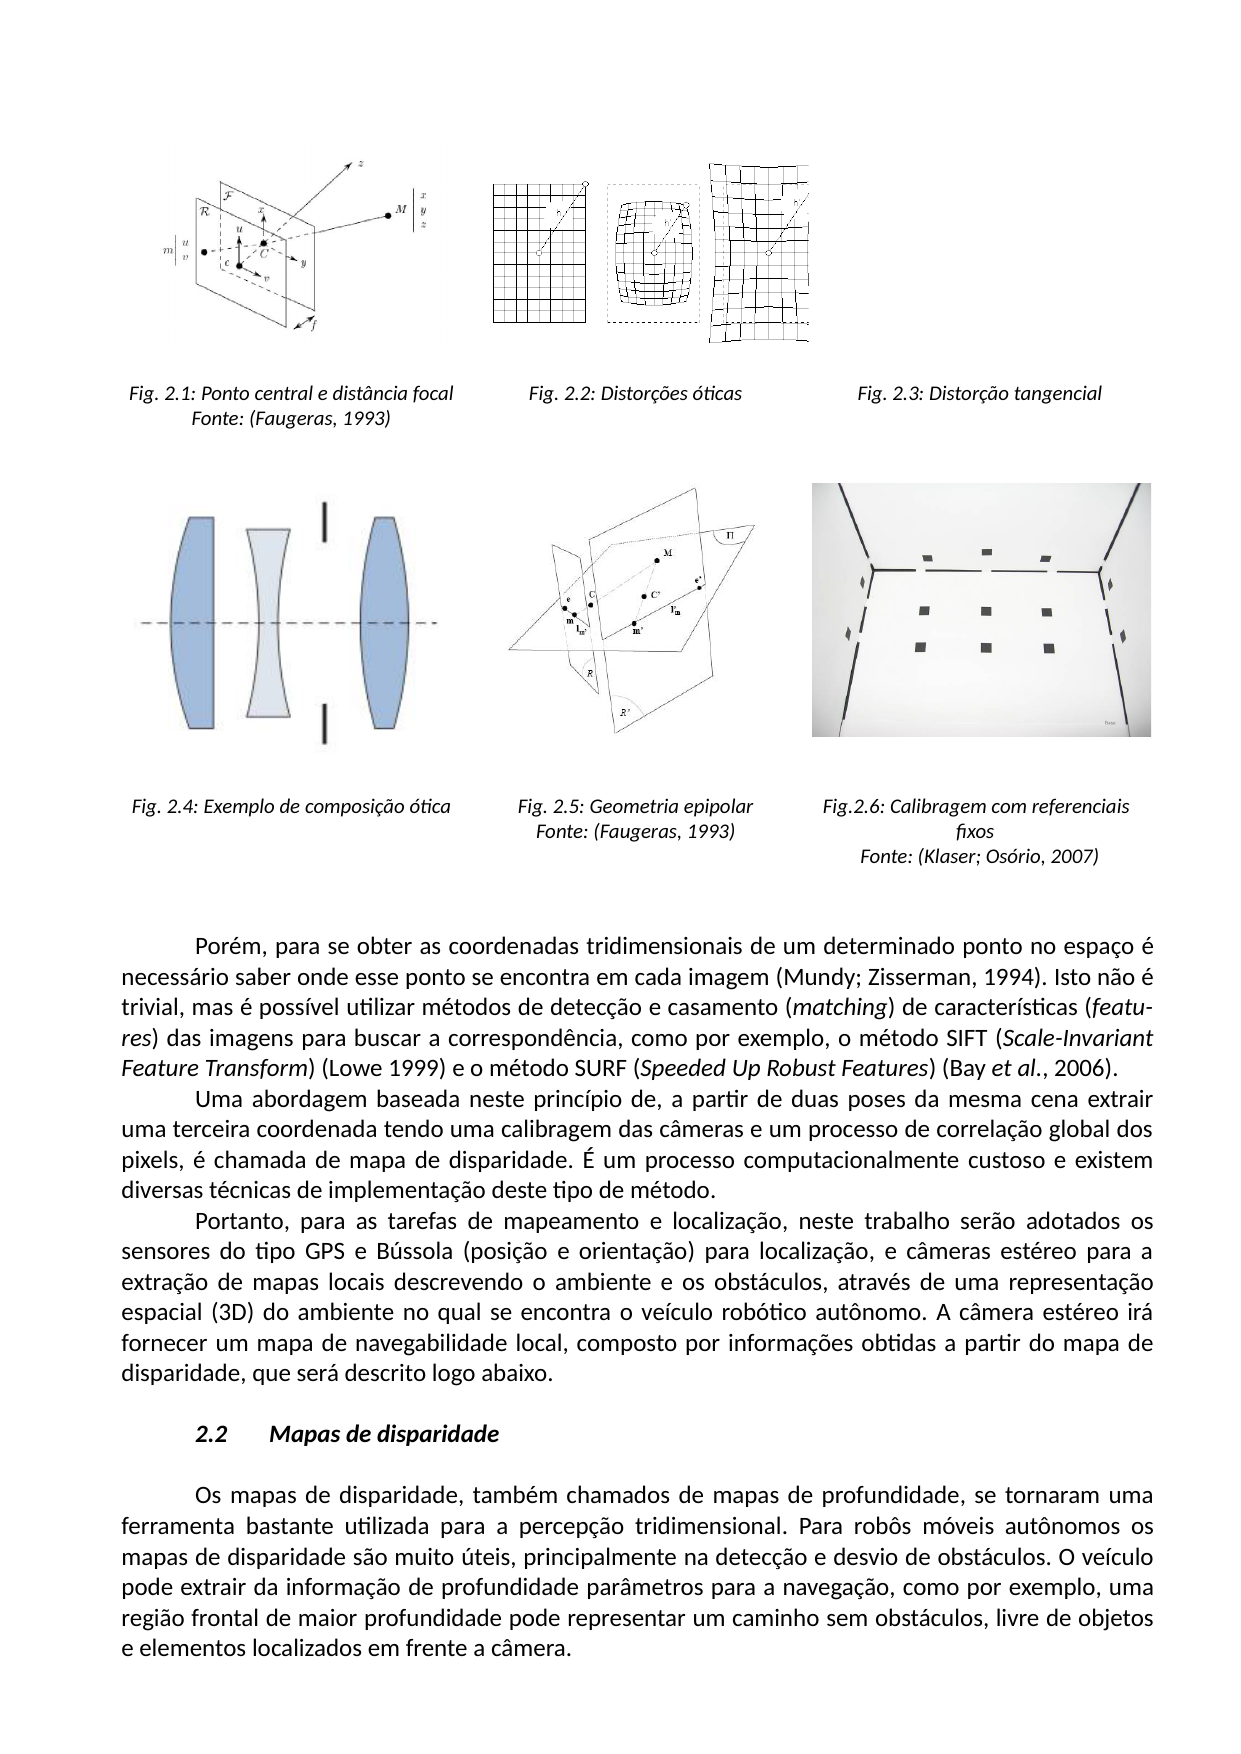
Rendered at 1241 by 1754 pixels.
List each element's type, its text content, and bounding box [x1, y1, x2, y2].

text 2.2 Mapas de disparidade [121, 1418, 1154, 1449]
text Portanto, para as tarefas de mapeamento e localização, neste trabalho serão adotados os sensores do tipo GPS e Bússola (posição e orientação) para localização, e câmeras estéreo para a extração de mapas locais descrevendo o ambiente e os obstáculos, através de uma representação espacial (3D) do ambiente no qual se encontra o veículo robótico autônomo. A câmera estéreo irá fornecer um mapa de navegabilidade local, composto por informações obtidas a partir do mapa de disparidade, que será descrito logo abaixo. [121, 1205, 1154, 1388]
table_cell Fig. 2.5: Geometria epipolar Fonte: (Faugeras, 1993) [464, 793, 808, 869]
text Os mapas de disparidade, também chamados de mapas de profundidade, se tornaram uma ferramenta bastante utilizada para a percepção tridimensional. Para robôs móveis autônomos os mapas de disparidade são muito úteis, principalmente na detecção e desvio de obstáculos. O veículo pode extrair da informação de profundidade parâmetros para a navegação, como por exemplo, uma região frontal de maior profundidade pode representar um caminho sem obstáculos, livre de objetos e elementos localizados em frente a câmera. [121, 1479, 1154, 1663]
table_cell [809, 482, 1153, 793]
table_cell Fig. 2.4: Exemplo de composição ótica [120, 793, 464, 869]
picture [812, 483, 1152, 737]
table_cell Fig.2.6: Calibragem com referenciais fixos Fonte: (Klaser; Osório, 2007) [809, 793, 1153, 869]
picture [123, 144, 463, 348]
table_header [809, 143, 1153, 380]
table_cell Fig. 2.2: Distorções óticas [464, 380, 808, 482]
text Porém, para se obter as coordenadas tridimensionais de um determinado ponto no espaço é necessário saber onde esse ponto se encontra em cada imagem (Mundy; Zisserman, 1994). Isto não é trivial, mas é possível utilizar métodos de detecção e casamento (matching) de características (featu-res) das imagens para buscar a correspondência, como por exemplo, o método SIFT (Scale-Invariant Feature Transform) (Lowe 1999) e o método SURF (Speeded Up Robust Features) (Bay et al., 2006). [121, 930, 1154, 1083]
text Uma abordagem baseada neste princípio de, a partir de duas poses da mesma cena extrair uma terceira coordenada tendo uma calibragem das câmeras e um processo de correlação global dos pixels, é chamada de mapa de disparidade. É um processo computacionalmente custoso e existem diversas técnicas de implementação deste tipo de método. [121, 1083, 1154, 1205]
table_header [120, 143, 464, 380]
table_cell [120, 482, 464, 793]
table_cell [464, 482, 808, 793]
table_header [464, 143, 809, 380]
table_cell Fig. 2.1: Ponto central e distância focal Fonte: (Faugeras, 1993) [120, 380, 464, 482]
picture [467, 483, 807, 743]
table_cell Fig. 2.3: Distorção tangencial [809, 380, 1153, 482]
picture [123, 483, 463, 766]
picture [482, 151, 809, 357]
